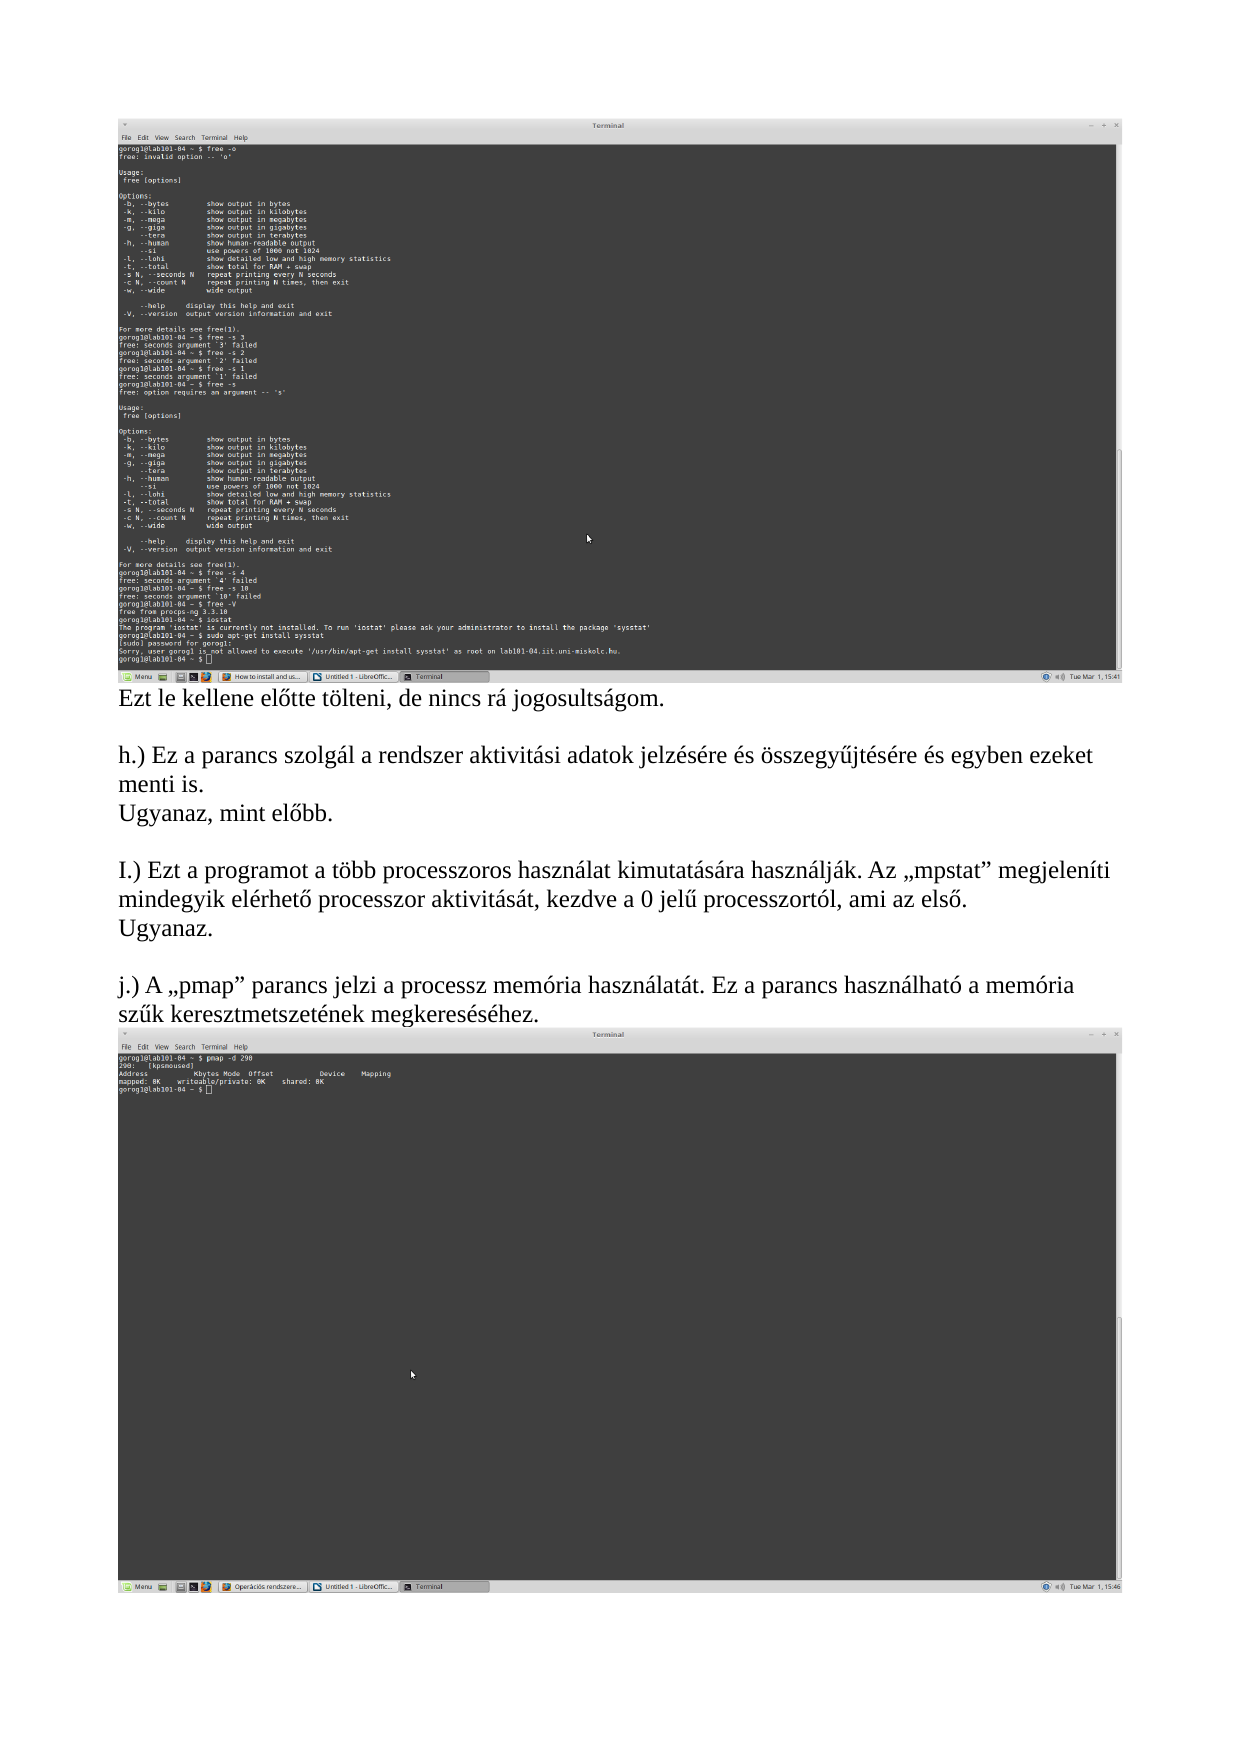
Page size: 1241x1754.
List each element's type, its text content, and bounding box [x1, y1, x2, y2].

picture [118, 1027, 1123, 1593]
text Ezt le kellene előtte tölteni, de nincs rá jogosultságom. [118, 683, 1122, 712]
text Ugyanaz, mint előbb. [118, 798, 1122, 827]
picture [118, 118, 1123, 683]
text I.) Ezt a programot a több processzoros használat kimutatására használják. Az „mpstat” megjeleníti mindegyik elérhető processzor aktivitását, kezdve a 0 jelű processzortól, ami az első. [118, 855, 1122, 913]
text h.) Ez a parancs szolgál a rendszer aktivitási adatok jelzésére és összegyűjtésére és egyben ezeket menti is. [118, 740, 1122, 798]
text Ugyanaz. [118, 913, 1122, 942]
text j.) A „pmap” parancs jelzi a processz memória használatát. Ez a parancs használható a memória szűk keresztmetszetének megkereséséhez. [118, 970, 1122, 1027]
